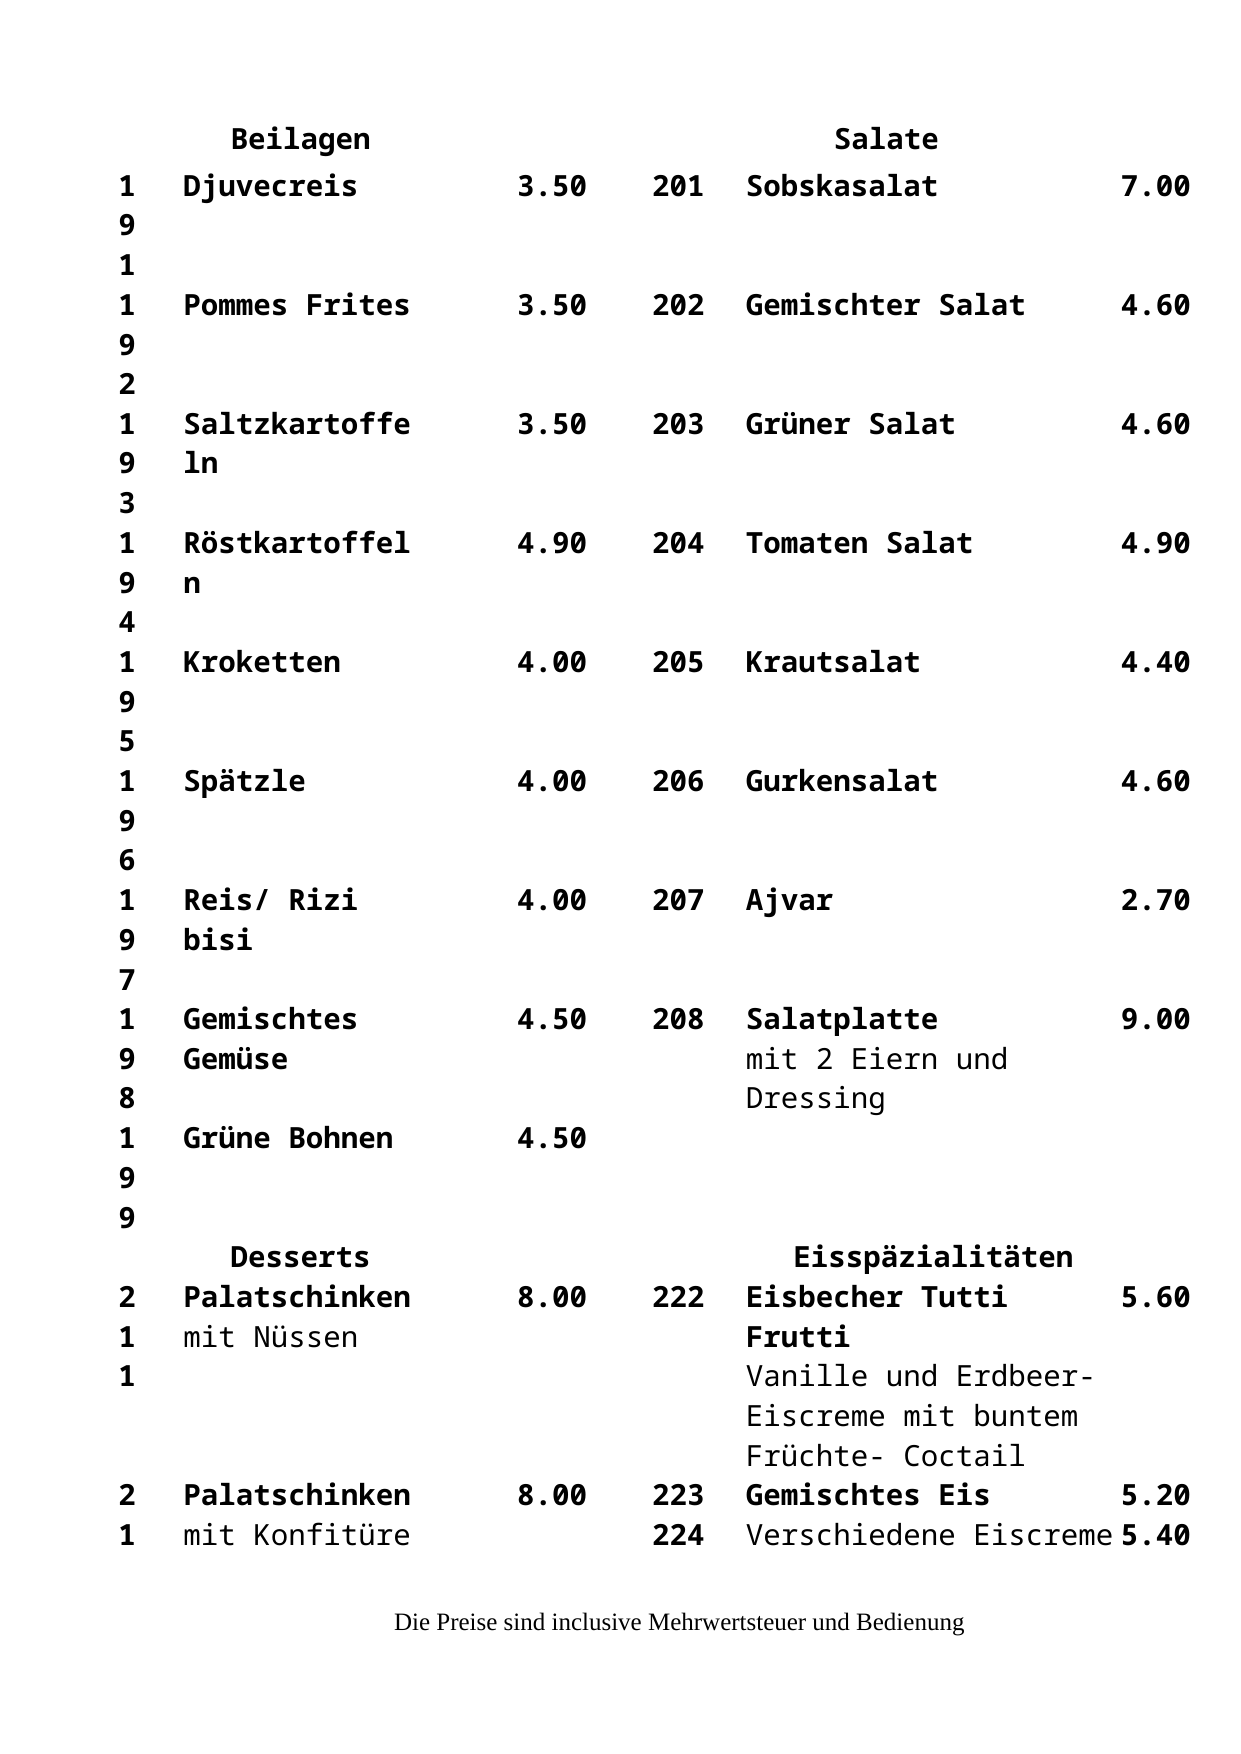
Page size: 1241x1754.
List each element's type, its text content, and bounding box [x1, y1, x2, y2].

table_cell 4.50 [418, 999, 587, 1117]
table_cell [151, 1118, 183, 1237]
table_cell 192 [118, 284, 151, 403]
table_cell 196 [118, 760, 151, 879]
table_cell [151, 760, 183, 879]
table_cell 9.00 [1121, 999, 1240, 1237]
table_cell [151, 1276, 183, 1475]
table_cell [587, 999, 652, 1117]
table_cell [151, 641, 183, 760]
table_cell 4.90 [418, 522, 587, 641]
table_cell 4.00 [418, 641, 587, 760]
table_cell [587, 1276, 652, 1475]
table_header [587, 118, 652, 165]
table_cell 208 [652, 999, 746, 1117]
table_cell 4.60 [1121, 403, 1240, 522]
table_cell 194 [118, 522, 151, 641]
table_header Salate [652, 118, 1121, 165]
table_cell 223 224 [652, 1475, 746, 1554]
table_cell [151, 522, 183, 641]
table_cell [151, 284, 183, 403]
table_cell 191 [118, 165, 151, 284]
table_cell 195 [118, 641, 151, 760]
table_cell Kroketten [183, 641, 417, 760]
table_cell 4.90 [1121, 522, 1240, 641]
table_cell Tomaten Salat [746, 522, 1121, 641]
table_cell [151, 999, 183, 1117]
table_cell Röstkartoffeln [183, 522, 417, 641]
table_cell 21 [118, 1475, 151, 1554]
table_cell 4.00 [418, 760, 587, 879]
table_header [118, 118, 151, 165]
table_cell [151, 1475, 183, 1554]
table_cell [587, 879, 652, 998]
table_cell 7.00 [1121, 165, 1240, 284]
table_cell [587, 403, 652, 522]
table_cell Pommes Frites [183, 284, 417, 403]
table_cell [151, 1237, 183, 1276]
table_cell 3.50 [418, 284, 587, 403]
table_cell 199 [118, 1118, 151, 1237]
table_cell 4.40 [1121, 641, 1240, 760]
table_cell Palatschinken mit Konfitüre [183, 1475, 417, 1554]
table_cell 211 [118, 1276, 151, 1475]
table_cell [151, 165, 183, 284]
table_cell [587, 1475, 652, 1554]
table_cell [587, 284, 652, 403]
table_cell [587, 641, 652, 760]
table_cell 2.70 [1121, 879, 1240, 998]
table_header [151, 118, 183, 165]
table_cell Ajvar [746, 879, 1121, 998]
table_cell Grüner Salat [746, 403, 1121, 522]
table_cell 222 [652, 1276, 746, 1475]
table_cell [652, 1237, 746, 1276]
table_cell [587, 522, 652, 641]
table_cell Gurkensalat [746, 760, 1121, 879]
table_cell [418, 1237, 587, 1276]
table_cell 5.20 5.40 [1121, 1475, 1240, 1554]
table_cell [151, 879, 183, 998]
table_cell 198 [118, 999, 151, 1117]
table_cell 193 [118, 403, 151, 522]
table_cell Grüne Bohnen [183, 1118, 417, 1237]
table_cell Gemischter Salat [746, 284, 1121, 403]
table_cell 202 [652, 284, 746, 403]
table_cell 4.60 [1121, 760, 1240, 879]
table_cell Reis/ Rizi bisi [183, 879, 417, 998]
table_cell [587, 760, 652, 879]
table_cell Gemischtes Gemüse [183, 999, 417, 1117]
table_cell Eisspäzialitäten [746, 1237, 1121, 1276]
table_cell Krautsalat [746, 641, 1121, 760]
table_cell 8.00 [418, 1475, 587, 1554]
table_cell [1121, 1237, 1240, 1276]
table_cell [587, 1118, 652, 1237]
table_header Beilagen [183, 118, 417, 165]
table_cell [652, 1118, 746, 1237]
table_cell 4.50 [418, 1118, 587, 1237]
table_cell 207 [652, 879, 746, 998]
table_cell Saltzkartoffeln [183, 403, 417, 522]
table_cell Desserts [183, 1237, 417, 1276]
table_header [418, 118, 587, 165]
table_cell Salatplatte mit 2 Eiern und Dressing [746, 999, 1121, 1237]
table_cell 3.50 [418, 403, 587, 522]
table_cell 3.50 [418, 165, 587, 284]
table_cell 201 [652, 165, 746, 284]
table_cell 4.60 [1121, 284, 1240, 403]
table_cell Palatschinken mit Nüssen [183, 1276, 417, 1475]
table_cell 197 [118, 879, 151, 998]
table_cell [587, 165, 652, 284]
table_cell Gemischtes Eis Verschiedene Eiscreme [746, 1475, 1121, 1554]
table_cell 206 [652, 760, 746, 879]
table_cell Djuvecreis [183, 165, 417, 284]
table_cell 205 [652, 641, 746, 760]
table_cell 8.00 [418, 1276, 587, 1475]
table_cell 204 [652, 522, 746, 641]
table_cell Eisbecher Tutti Frutti Vanille und Erdbeer- Eiscreme mit buntem Früchte- Coctail [746, 1276, 1121, 1475]
table_cell 5.60 [1121, 1276, 1240, 1475]
table_header [1121, 118, 1240, 165]
table_cell Spätzle [183, 760, 417, 879]
table_cell 203 [652, 403, 746, 522]
table_cell 4.00 [418, 879, 587, 998]
table_cell [587, 1237, 652, 1276]
table_cell Sobskasalat [746, 165, 1121, 284]
table_cell [151, 403, 183, 522]
table_cell [118, 1237, 151, 1276]
